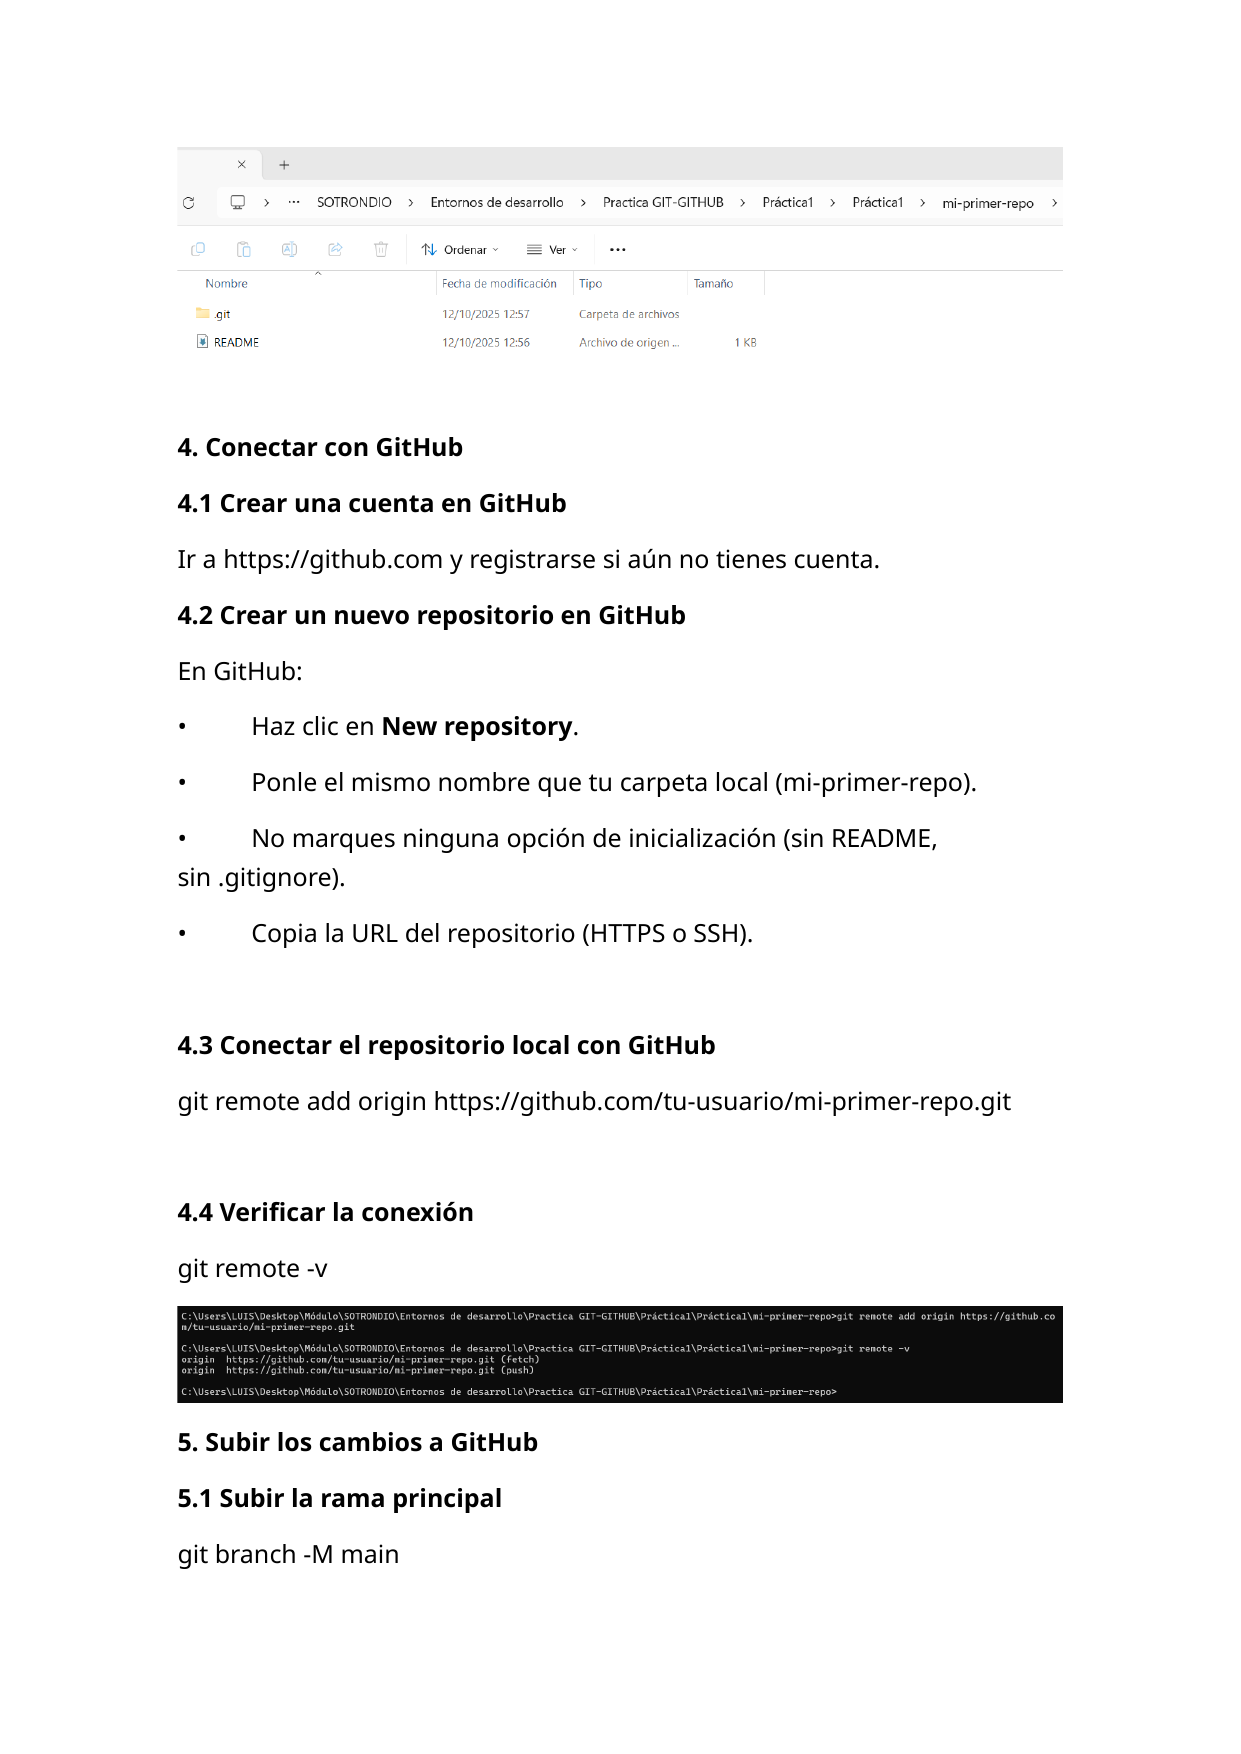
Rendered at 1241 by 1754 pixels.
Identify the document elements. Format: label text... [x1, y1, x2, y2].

list Copia la URL del repositorio (HTTPS o SSH). [177, 916, 1063, 950]
list Ponle el mismo nombre que tu carpeta local (mi-primer-repo). [177, 765, 1063, 799]
text 4.3 Conectar el repositorio local con GitHub [177, 1027, 1063, 1061]
text 4. Conectar con GitHub [177, 430, 1063, 464]
text git remote -v [177, 1251, 1063, 1285]
text 4.4 Verificar la conexión [177, 1195, 1063, 1229]
list No marques ninguna opción de inicialización (sin README, sin .gitignore). [177, 821, 1063, 894]
list Haz clic en New repository. [177, 709, 1063, 743]
text 4.1 Crear una cuenta en GitHub [177, 486, 1063, 520]
text En GitHub: [177, 653, 1063, 687]
text 5.1 Subir la rama principal [177, 1481, 1063, 1515]
text Ir a https://github.com y registrarse si aún no tienes cuenta. [177, 542, 1063, 576]
text git branch -M main [177, 1536, 1063, 1571]
text 5. Subir los cambios a GitHub [177, 1425, 1063, 1459]
text git remote add origin https://github.com/tu-usuario/mi-primer-repo.git [177, 1083, 1063, 1117]
text 4.2 Crear un nuevo repositorio en GitHub [177, 597, 1063, 631]
